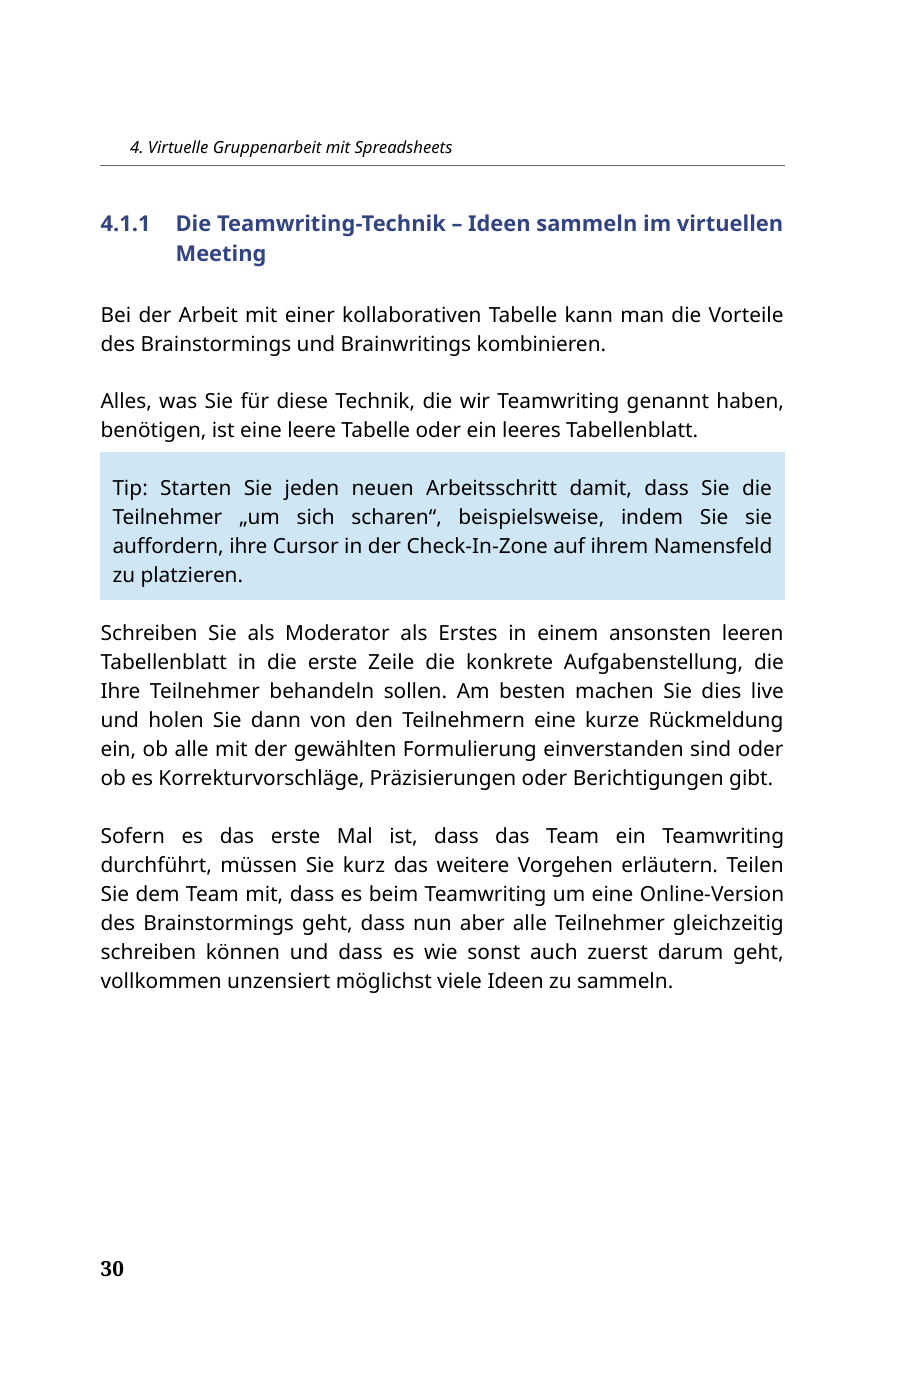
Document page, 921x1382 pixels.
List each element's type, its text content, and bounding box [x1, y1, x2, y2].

text Tip: Starten Sie jeden neuen Arbeitsschritt damit, dass Sie die Teilnehmer „um sich scharen“, beispielsweise, indem Sie sie auffordern, ihre Cursor in der Check-In-Zone auf ihrem Namensfeld zu platzieren. [112, 464, 773, 588]
text Schreiben Sie als Moderator als Erstes in einem ansonsten leeren Tabellenblatt in die erste Zeile die konkrete Aufgabenstellung, die Ihre Teilnehmer behandeln sollen. Am besten machen Sie dies live und holen Sie dann von den Teilnehmern eine kurze Rückmeldung ein, ob alle mit der gewählten Formulierung einverstanden sind oder ob es Korrekturvorschläge, Präzisierungen oder Berichtigungen gibt. [100, 600, 785, 791]
subtitle Die Teamwriting-Technik – Ideen sammeln im virtuellen Meeting [100, 208, 785, 268]
text Bei der Arbeit mit einer kollaborativen Tabelle kann man die Vorteile des Brainstormings und Brainwritings kombinieren. [100, 280, 785, 357]
text Alles, was Sie für diese Technik, die wir Teamwriting genannt haben, benötigen, ist eine leere Tabelle oder ein leeres Tabellenblatt. [100, 365, 785, 444]
text Sofern es das erste Mal ist, dass das Team ein Teamwriting durchführt, müssen Sie kurz das weitere Vorgehen erläutern. Teilen Sie dem Team mit, dass es beim Teamwriting um eine Online-Version des Brainstormings geht, dass nun aber alle Teilnehmer gleichzeitig schreiben können und dass es wie sonst auch zuerst darum geht, vollkommen unzensiert möglichst viele Ideen zu sammeln. [100, 799, 785, 994]
